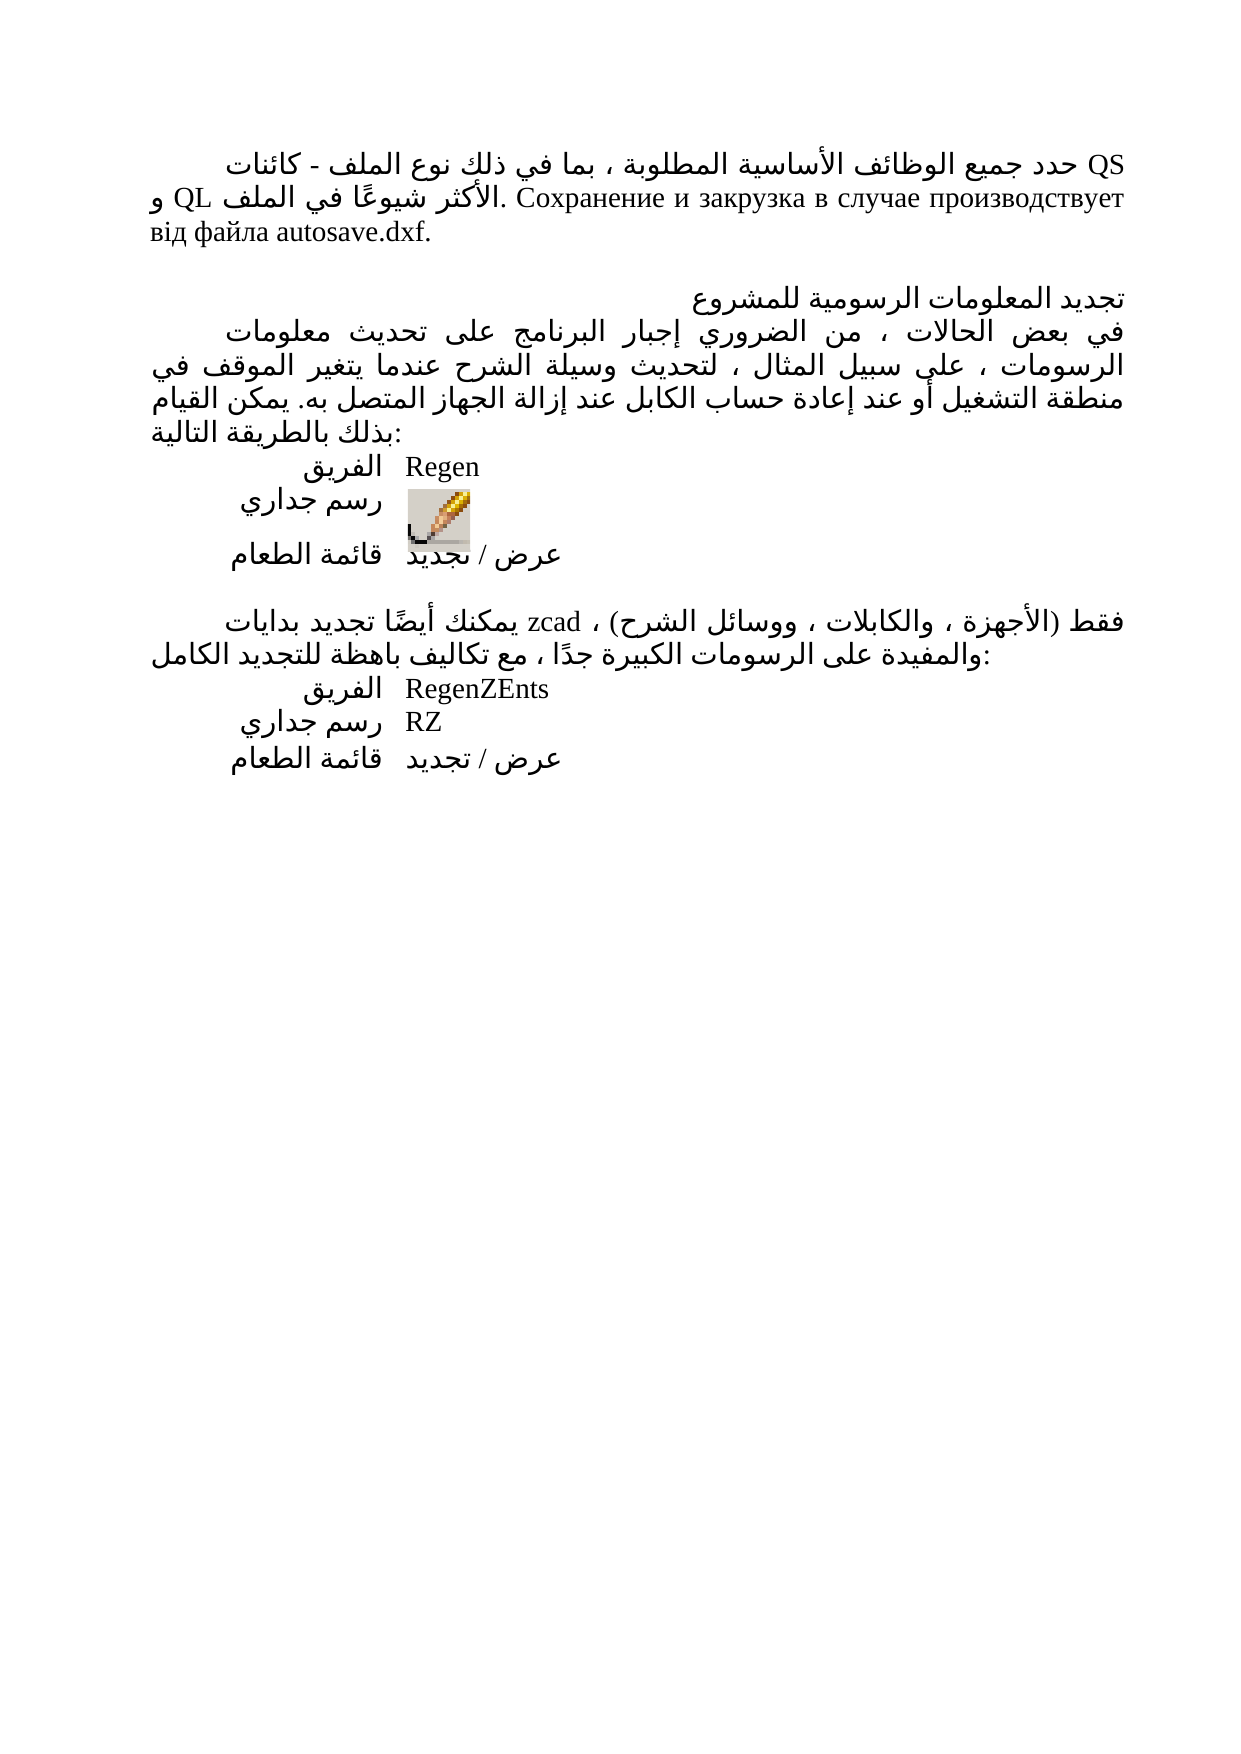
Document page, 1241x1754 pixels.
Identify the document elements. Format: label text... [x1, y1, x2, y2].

table_cell عرض / تجديد [394, 741, 1039, 775]
table_cell قائمة الطعام [139, 741, 394, 775]
table_cell [394, 482, 1039, 537]
text يمكنك أيضًا تجديد بدايات zcad فقط (الأجهزة ، والكابلات ، ووسائل الشرح) ، والمفيدة على الرسومات الكبيرة جدًا ، مع تكاليف باهظة للتجديد الكامل: [150, 604, 1125, 671]
table_header Regen [394, 449, 1039, 482]
text تجديد المعلومات الرسومية للمشروع [150, 281, 1125, 314]
text في بعض الحالات ، من الضروري إجبار البرنامج على تحديث معلومات الرسومات ، على سبيل المثال ، لتحديث وسيلة الشرح عندما يتغير الموقف في منطقة التشغيل أو عند إعادة حساب الكابل عند إزالة الجهاز المتصل به. يمكن القيام بذلك بالطريقة التالية: [150, 314, 1125, 449]
table_header RegenZEnts [394, 671, 1039, 704]
table_cell رسم جداري [139, 482, 394, 537]
table_header الفريق [139, 449, 394, 482]
table_cell رسم جداري [139, 705, 394, 741]
table_cell RZ [394, 705, 1039, 741]
table_header الفريق [139, 671, 394, 704]
table_cell عرض / تجديد [394, 537, 1039, 570]
text حدد جميع الوظائف الأساسية المطلوبة ، بما في ذلك نوع الملف - كائنات QS و QL الأكثر شيوعًا في الملف. Сохранение и закрузка в случае производствует від файла autosave.dxf. [150, 147, 1125, 247]
picture [407, 489, 471, 552]
table_cell قائمة الطعام [139, 537, 394, 570]
